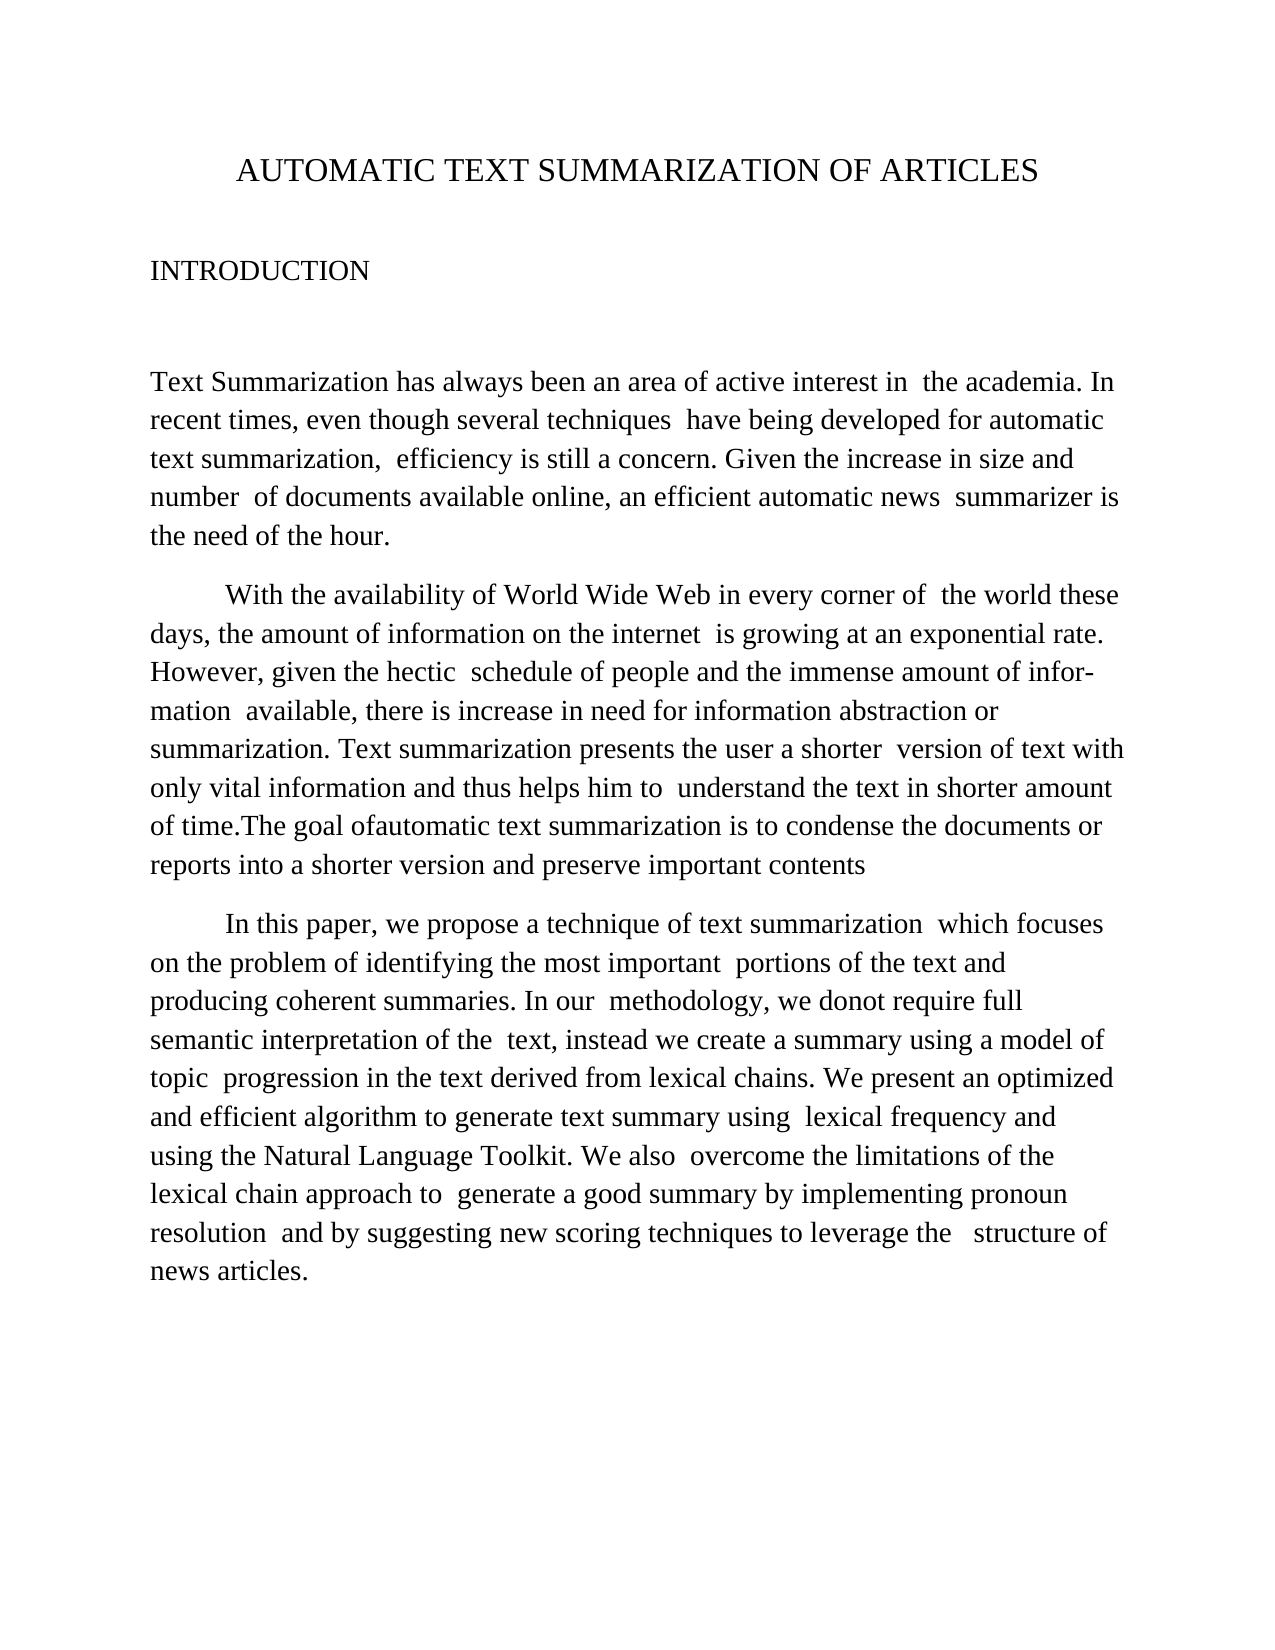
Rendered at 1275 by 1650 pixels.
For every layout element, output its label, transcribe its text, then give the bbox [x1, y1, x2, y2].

text AUTOMATIC TEXT SUMMARIZATION OF ARTICLES [150, 150, 1125, 188]
text In this paper, we propose a technique of text summarization which focuses on the problem of identifying the most important portions of the text and producing coherent summaries. In our methodology, we donot require full semantic interpretation of the text, instead we create a summary using a model of topic progression in the text derived from lexical chains. We present an optimized and efficient algorithm to generate text summary using lexical frequency and using the Natural Language Toolkit. We also overcome the limitations of the lexical chain approach to generate a good summary by implementing pronoun resolution and by suggesting new scoring techniques to leverage the structure of news articles. [150, 906, 1125, 1287]
text INTRODUCTION [150, 253, 1125, 287]
text With the availability of World Wide Web in every corner of the world these days, the amount of information on the internet is growing at an exponential rate. However, given the hectic schedule of people and the immense amount of infor- mation available, there is increase in need for information abstraction or summarization. Text summarization presents the user a shorter version of text with only vital information and thus helps him to understand the text in shorter amount of time.The goal ofautomatic text summarization is to condense the documents or reports into a shorter version and preserve important contents [150, 577, 1125, 881]
text Text Summarization has always been an area of active interest in the academia. In recent times, even though several techniques have being developed for automatic text summarization, efficiency is still a concern. Given the increase in size and number of documents available online, an efficient automatic news summarizer is the need of the hour. [150, 364, 1125, 551]
